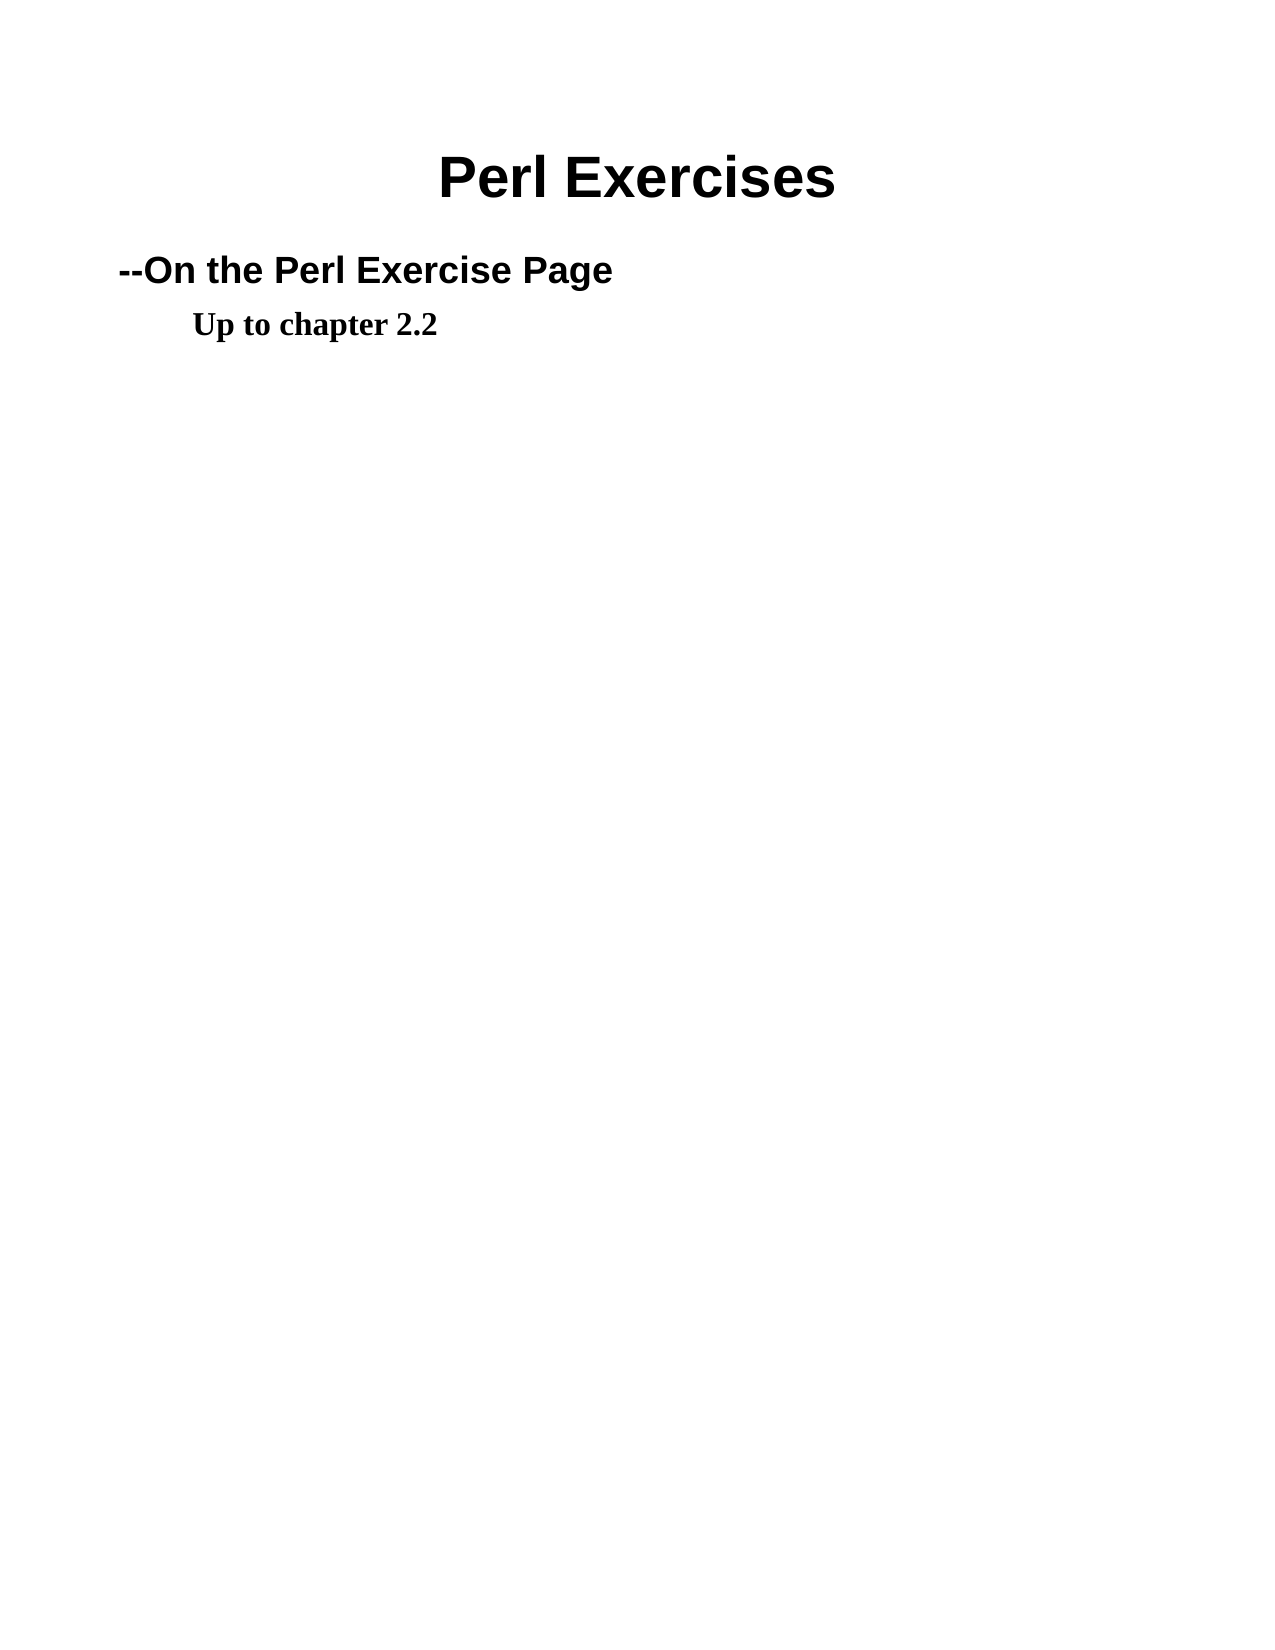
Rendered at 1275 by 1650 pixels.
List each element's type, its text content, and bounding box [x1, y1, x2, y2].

text Up to chapter 2.2 [118, 304, 1157, 342]
subtitle --On the Perl Exercise Page [118, 248, 1157, 291]
title Perl Exercises [118, 143, 1157, 210]
